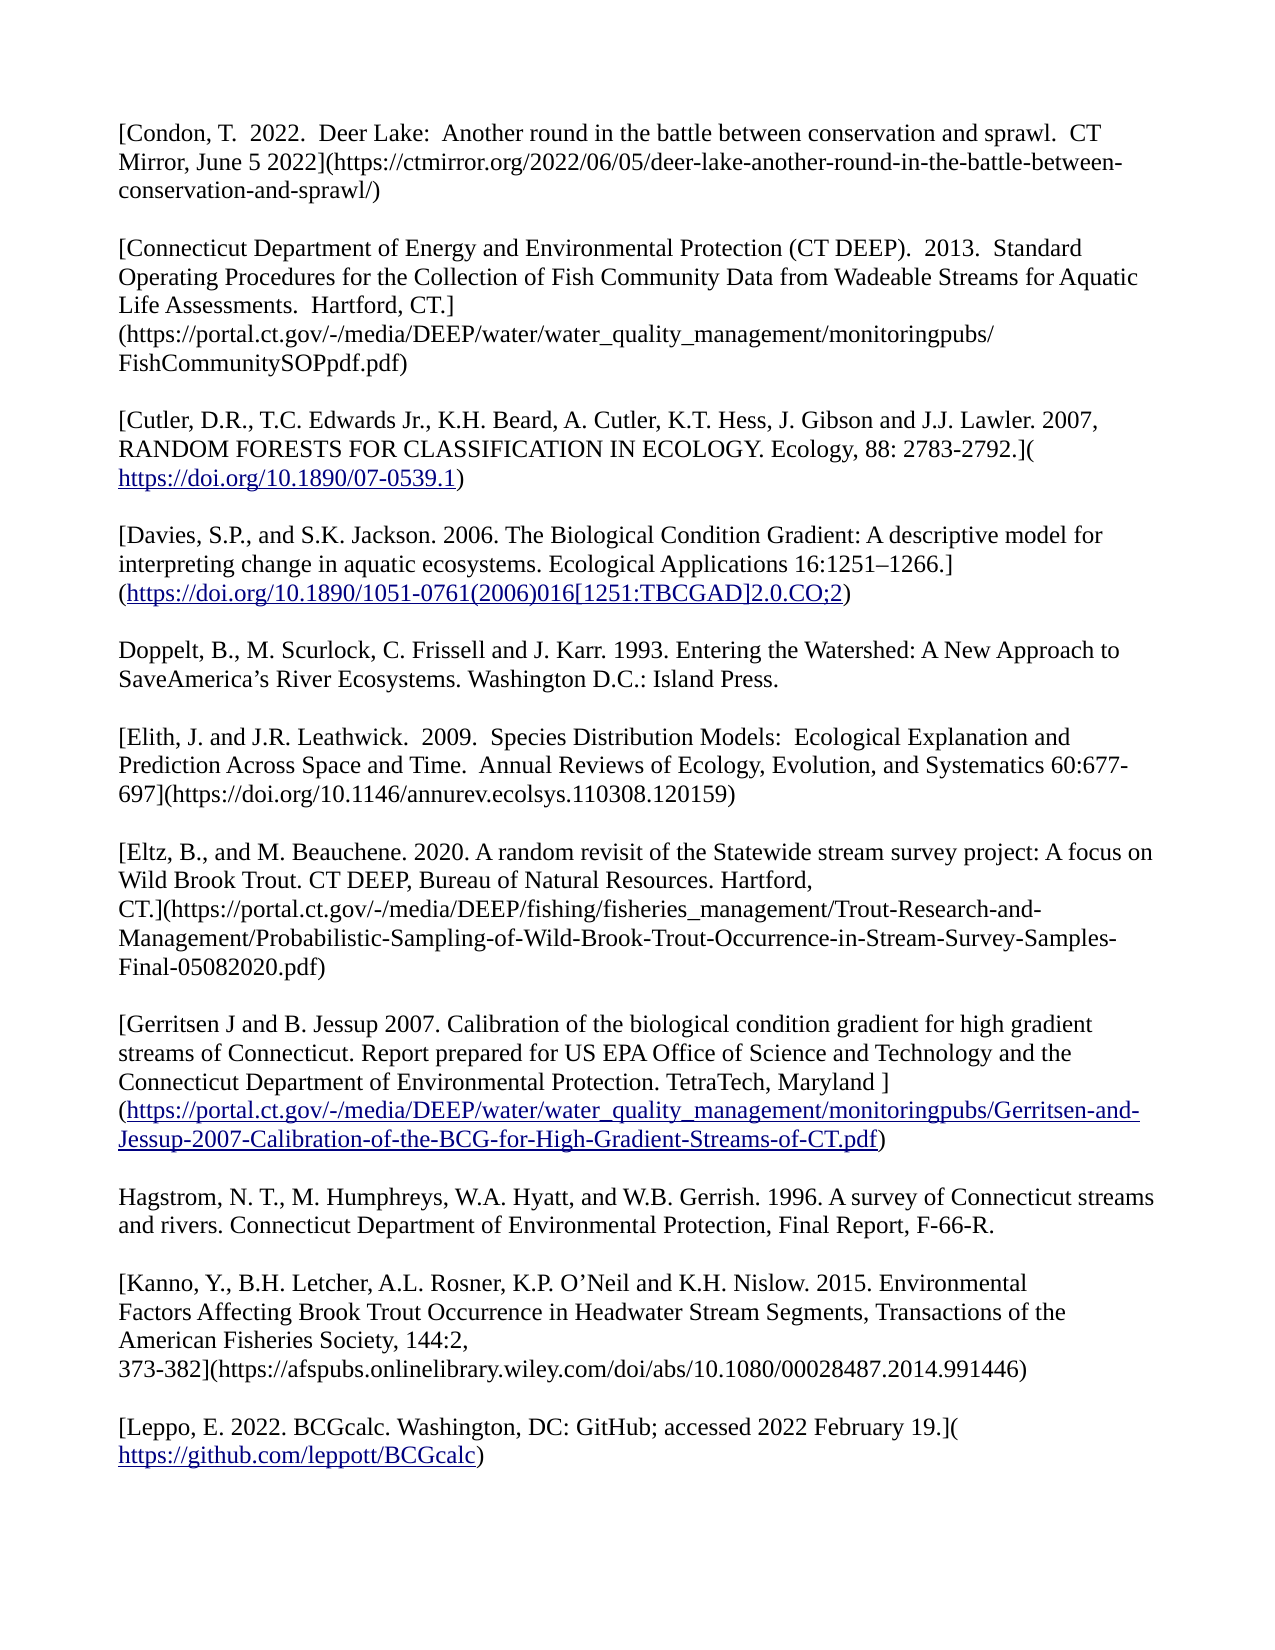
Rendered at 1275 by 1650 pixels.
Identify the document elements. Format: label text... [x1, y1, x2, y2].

text [Eltz, B., and M. Beauchene. 2020. A random revisit of the Statewide stream survey project: A focus on Wild Brook Trout. CT DEEP, Bureau of Natural Resources. Hartford, CT.](https://portal.ct.gov/-/media/DEEP/fishing/fisheries_management/Trout-Research-and-Management/Probabilistic-Sampling-of-Wild-Brook-Trout-Occurrence-in-Stream-Survey-Samples-Final-05082020.pdf) [118, 837, 1157, 981]
text [Elith, J. and J.R. Leathwick. 2009. Species Distribution Models: Ecological Explanation and Prediction Across Space and Time. Annual Reviews of Ecology, Evolution, and Systematics 60:677-697](https://doi.org/10.1146/annurev.ecolsys.110308.120159) [118, 722, 1157, 808]
text Factors Affecting Brook Trout Occurrence in Headwater Stream Segments, Transactions of the American Fisheries Society, 144:2, 373-382](https://afspubs.onlinelibrary.wiley.com/doi/abs/10.1080/00028487.2014.991446) [118, 1297, 1157, 1383]
text [Kanno, Y., B.H. Letcher, A.L. Rosner, K.P. O’Neil and K.H. Nislow. 2015. Environmental [118, 1268, 1157, 1297]
text Doppelt, B., M. Scurlock, C. Frissell and J. Karr. 1993. Entering the Watershed: A New Approach to SaveAmerica’s River Ecosystems. Washington D.C.: Island Press. [118, 636, 1157, 693]
text [Leppo, E. 2022. BCGcalc. Washington, DC: GitHub; accessed 2022 February 19.]( https://github.com/leppott/BCGcalc) [118, 1412, 1157, 1469]
text [Gerritsen J and B. Jessup 2007. Calibration of the biological condition gradient for high gradient streams of Connecticut. Report prepared for US EPA Office of Science and Technology and the Connecticut Department of Environmental Protection. TetraTech, Maryland ](https://portal.ct.gov/-/media/DEEP/water/water_quality_management/monitoringpubs/Gerritsen-and-Jessup-2007-Calibration-of-the-BCG-for-High-Gradient-Streams-of-CT.pdf) [118, 1009, 1157, 1153]
text and rivers. Connecticut Department of Environmental Protection, Final Report, F-66-R. [118, 1211, 1157, 1239]
text [Davies, S.P., and S.K. Jackson. 2006. The Biological Condition Gradient: A descriptive model for interpreting change in aquatic ecosystems. Ecological Applications 16:1251–1266.](https://doi.org/10.1890/1051-0761(2006)016[1251:TBCGAD]2.0.CO;2) [118, 521, 1157, 607]
text [Cutler, D.R., T.C. Edwards Jr., K.H. Beard, A. Cutler, K.T. Hess, J. Gibson and J.J. Lawler. 2007, RANDOM FORESTS FOR CLASSIFICATION IN ECOLOGY. Ecology, 88: 2783-2792.]( https://doi.org/10.1890/07-0539.1) [118, 406, 1157, 492]
text [Condon, T. 2022. Deer Lake: Another round in the battle between conservation and sprawl. CT Mirror, June 5 2022](https://ctmirror.org/2022/06/05/deer-lake-another-round-in-the-battle-between-conservation-and-sprawl/) [118, 118, 1157, 204]
text [Connecticut Department of Energy and Environmental Protection (CT DEEP). 2013. Standard Operating Procedures for the Collection of Fish Community Data from Wadeable Streams for Aquatic Life Assessments. Hartford, CT.] (https://portal.ct.gov/-/media/DEEP/water/water_quality_management/monitoringpubs/FishCommunitySOPpdf.pdf) [118, 233, 1157, 377]
text Hagstrom, N. T., M. Humphreys, W.A. Hyatt, and W.B. Gerrish. 1996. A survey of Connecticut streams [118, 1182, 1157, 1211]
